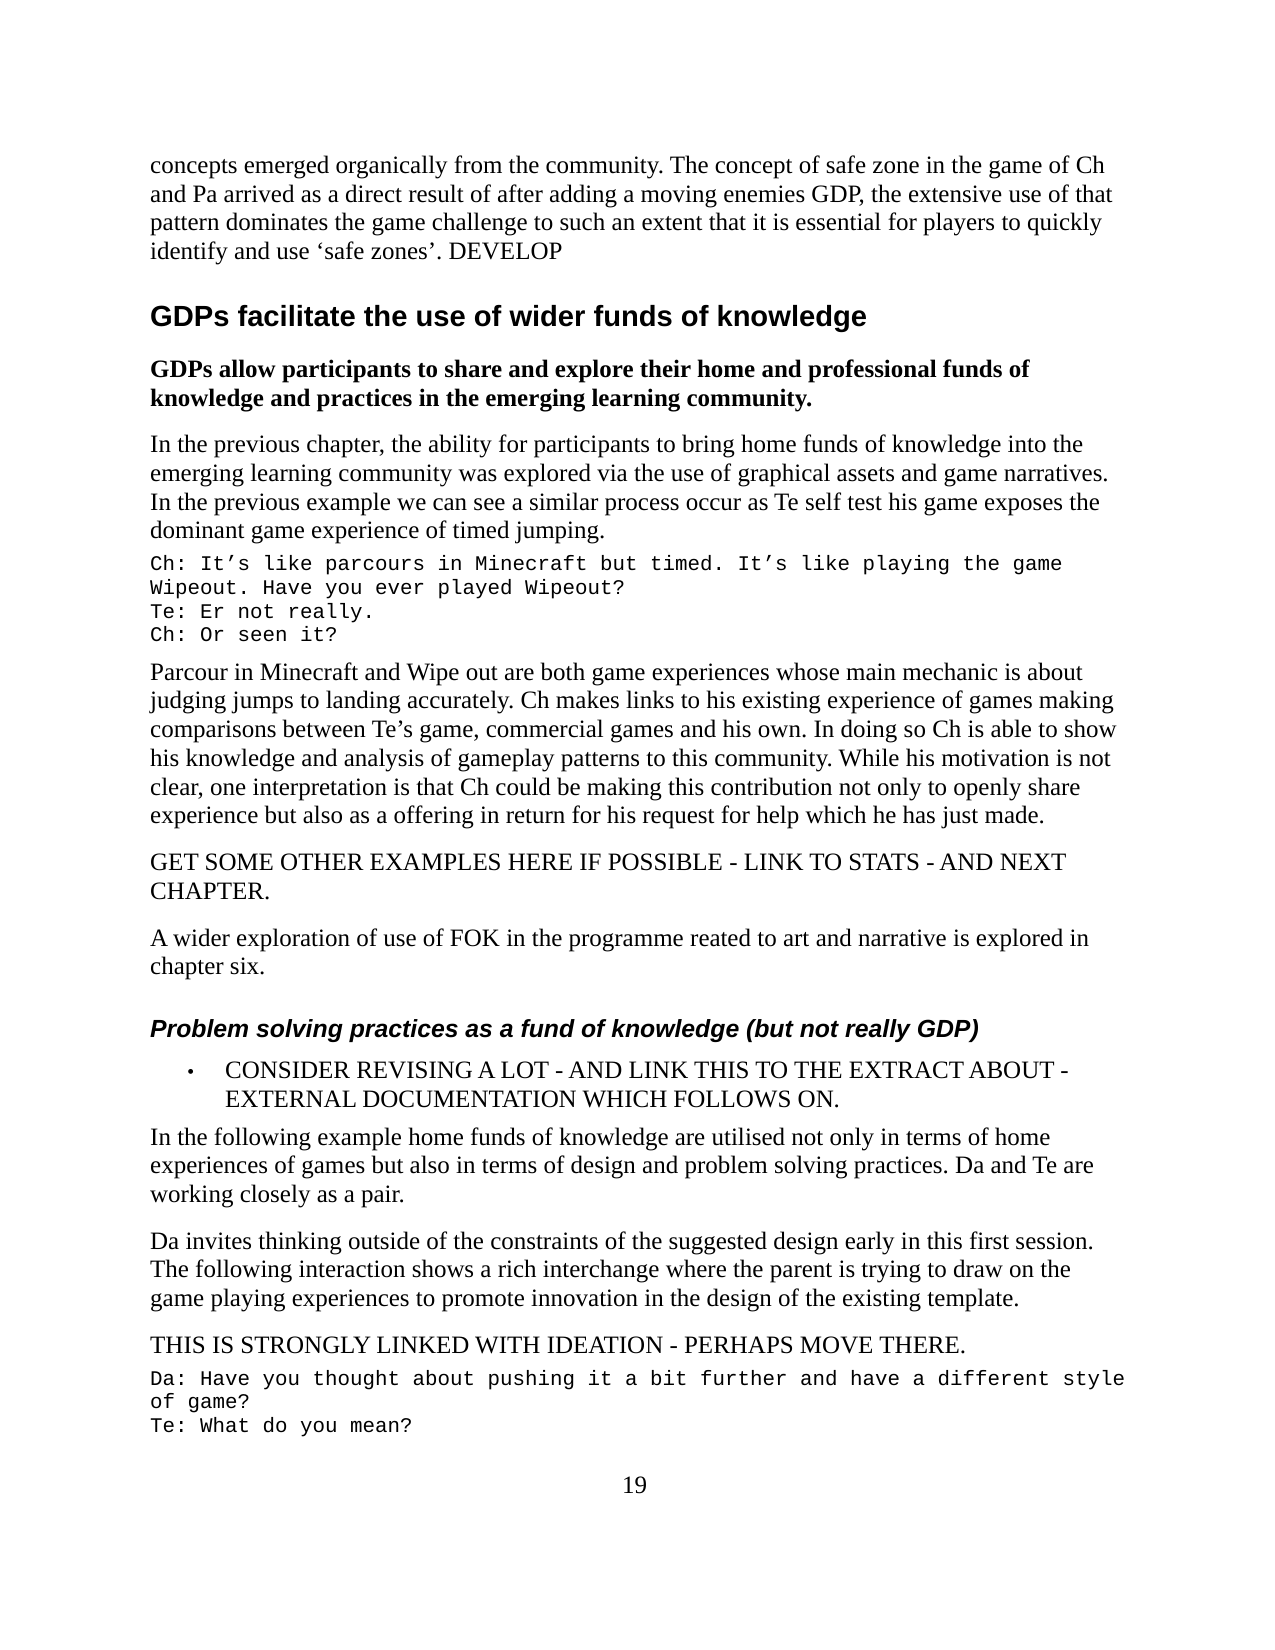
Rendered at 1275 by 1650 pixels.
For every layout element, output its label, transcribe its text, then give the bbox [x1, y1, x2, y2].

text A wider exploration of use of FOK in the programme reated to art and narrative is explored in chapter six. [150, 923, 1125, 980]
subtitle Problem solving practices as a fund of knowledge (but not really GDP) [150, 1014, 1125, 1043]
text GDPs allow participants to share and explore their home and professional funds of knowledge and practices in the emerging learning community. [150, 354, 1125, 411]
text In the following example home funds of knowledge are utilised not only in terms of home experiences of games but also in terms of design and problem solving practices. Da and Te are working closely as a pair. [150, 1122, 1125, 1208]
text Ch: It’s like parcours in Minecraft but timed. It’s like playing the game Wipeout. Have you ever played Wipeout? [150, 553, 1125, 601]
text Ch: Or seen it? [150, 624, 1125, 648]
text Parcour in Minecraft and Wipe out are both game experiences whose main mechanic is about judging jumps to landing accurately. Ch makes links to his existing experience of games making comparisons between Te’s game, commercial games and his own. In doing so Ch is able to show his knowledge and analysis of gameplay patterns to this community. While his motivation is not clear, one interpretation is that Ch could be making this contribution not only to openly share experience but also as a offering in return for his request for help which he has just made. [150, 657, 1125, 829]
text GET SOME OTHER EXAMPLES HERE IF POSSIBLE - LINK TO STATS - AND NEXT CHAPTER. [150, 847, 1125, 905]
list CONSIDER REVISING A LOT - AND LINK THIS TO THE EXTRACT ABOUT - EXTERNAL DOCUMENTATION WHICH FOLLOWS ON. [187, 1055, 1125, 1113]
text THIS IS STRONGLY LINKED WITH IDEATION - PERHAPS MOVE THERE. [150, 1330, 1125, 1359]
text Te: Er not really. [150, 601, 1125, 624]
text In the previous chapter, the ability for participants to bring home funds of knowledge into the emerging learning community was explored via the use of graphical assets and game narratives. In the previous example we can see a similar process occur as Te self test his game exposes the dominant game experience of timed jumping. [150, 429, 1125, 544]
text concepts emerged organically from the community. The concept of safe zone in the game of Ch and Pa arrived as a direct result of after adding a moving enemies GDP, the extensive use of that pattern dominates the game challenge to such an extent that it is essential for players to quickly identify and use ‘safe zones’. DEVELOP [150, 150, 1125, 265]
subtitle GDPs facilitate the use of wider funds of knowledge [150, 299, 1125, 332]
text Da: Have you thought about pushing it a bit further and have a different style of game? [150, 1368, 1125, 1415]
text Da invites thinking outside of the constraints of the suggested design early in this first session. The following interaction shows a rich interchange where the parent is trying to draw on the game playing experiences to promote innovation in the design of the existing template. [150, 1226, 1125, 1312]
text Te: What do you mean? [150, 1415, 1125, 1439]
